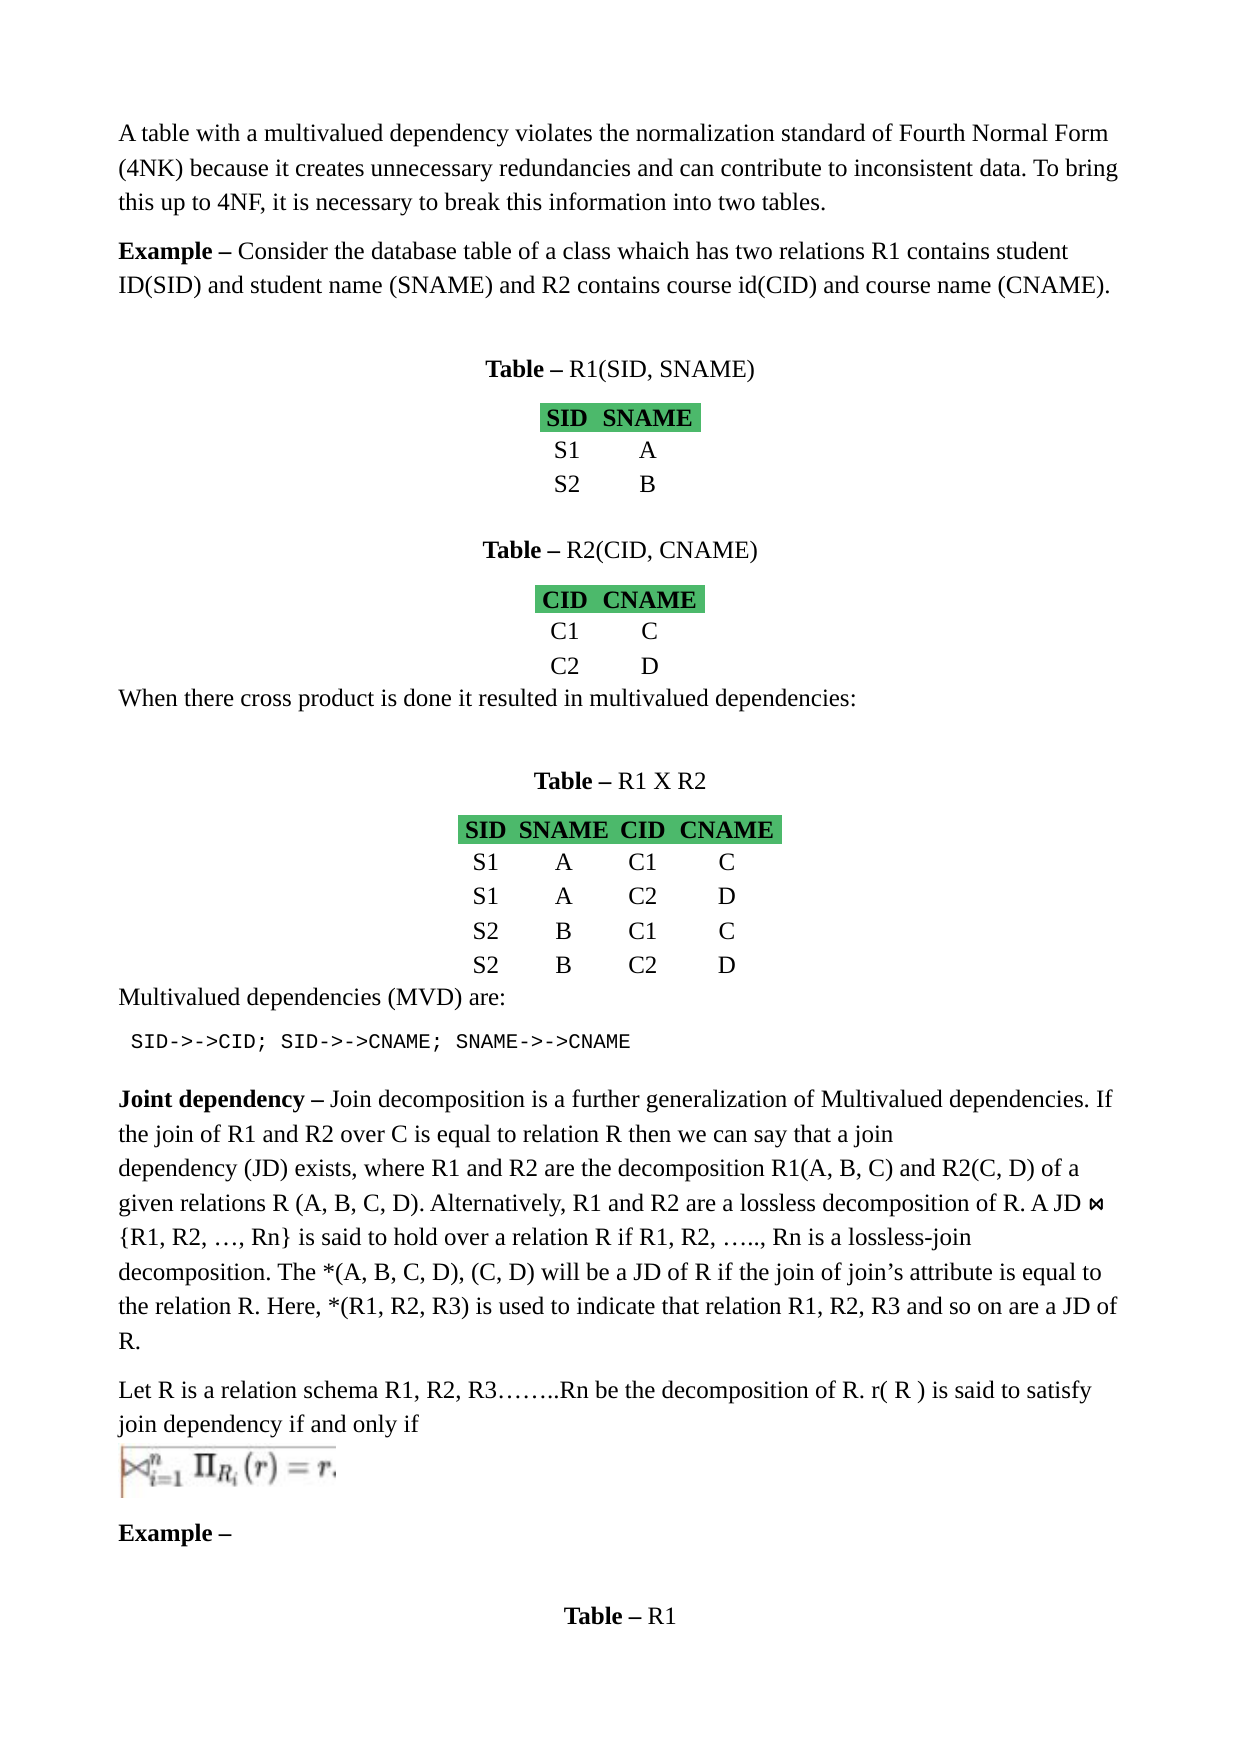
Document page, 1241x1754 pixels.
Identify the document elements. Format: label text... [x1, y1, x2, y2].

table_header SID [540, 403, 594, 432]
table_cell A [513, 844, 614, 878]
table_cell C2 [535, 648, 594, 683]
table_cell C1 [535, 614, 594, 648]
table_cell D [671, 948, 782, 982]
table_header SNAME [594, 403, 701, 432]
text Multivalued dependencies (MVD) are: [118, 982, 1122, 1011]
table_cell S2 [540, 467, 594, 501]
text Table – R1 [118, 1567, 1122, 1630]
text Example – Consider the database table of a class whaich has two relations R1 contains student ID(SID) and student name (SNAME) and R2 contains course id(CID) and course name (CNAME). [118, 236, 1122, 299]
text Example – [118, 1518, 1122, 1546]
table_cell C2 [614, 948, 671, 982]
table_cell A [594, 432, 701, 467]
text Table – R1(SID, SNAME) [118, 320, 1122, 383]
text When there cross product is done it resulted in multivalued dependencies: [118, 683, 1122, 711]
table_cell A [513, 879, 614, 913]
table_cell S2 [458, 948, 513, 982]
table_cell S1 [458, 844, 513, 878]
table_header CID [535, 585, 594, 613]
picture [118, 1443, 336, 1498]
text Table – R2(CID, CNAME) [118, 501, 1122, 564]
text SID->->CID; SID->->CNAME; SNAME->->CNAME [118, 1031, 1122, 1055]
table_cell D [671, 879, 782, 913]
table_cell S2 [458, 913, 513, 948]
text Joint dependency – Join decomposition is a further generalization of Multivalued dependencies. If the join of R1 and R2 over C is equal to relation R then we can say that a join dependency (JD) exists, where R1 and R2 are the decomposition R1(A, B, C) and R2(C, D) of a given relations R (A, B, C, D). Alternatively, R1 and R2 are a lossless decomposition of R. A JD ⋈ {R1, R2, …, Rn} is said to hold over a relation R if R1, R2, ….., Rn is a lossless-join decomposition. The *(A, B, C, D), (C, D) will be a JD of R if the join of join’s attribute is equal to the relation R. Here, *(R1, R2, R3) is used to indicate that relation R1, R2, R3 and so on are a JD of R. [118, 1084, 1122, 1354]
table_cell C [671, 844, 782, 878]
table_header CNAME [671, 815, 782, 844]
table_cell C [594, 614, 705, 648]
table_cell C1 [614, 913, 671, 948]
table_cell B [594, 467, 701, 501]
table_cell C2 [614, 879, 671, 913]
text Let R is a relation schema R1, R2, R3……..Rn be the decomposition of R. r( R ) is said to satisfy join dependency if and only if [118, 1375, 1122, 1497]
table_cell C [671, 913, 782, 948]
table_cell D [594, 648, 705, 683]
table_cell B [513, 948, 614, 982]
table_header SNAME [513, 815, 614, 844]
table_cell B [513, 913, 614, 948]
table_header CNAME [594, 585, 705, 613]
table_cell S1 [540, 432, 594, 467]
text A table with a multivalued dependency violates the normalization standard of Fourth Normal Form (4NK) because it creates unnecessary redundancies and can contribute to inconsistent data. To bring this up to 4NF, it is necessary to break this information into two tables. [118, 118, 1122, 216]
text Table – R1 X R2 [118, 732, 1122, 795]
table_cell C1 [614, 844, 671, 878]
table_cell S1 [458, 879, 513, 913]
table_header CID [614, 815, 671, 844]
table_header SID [458, 815, 513, 844]
